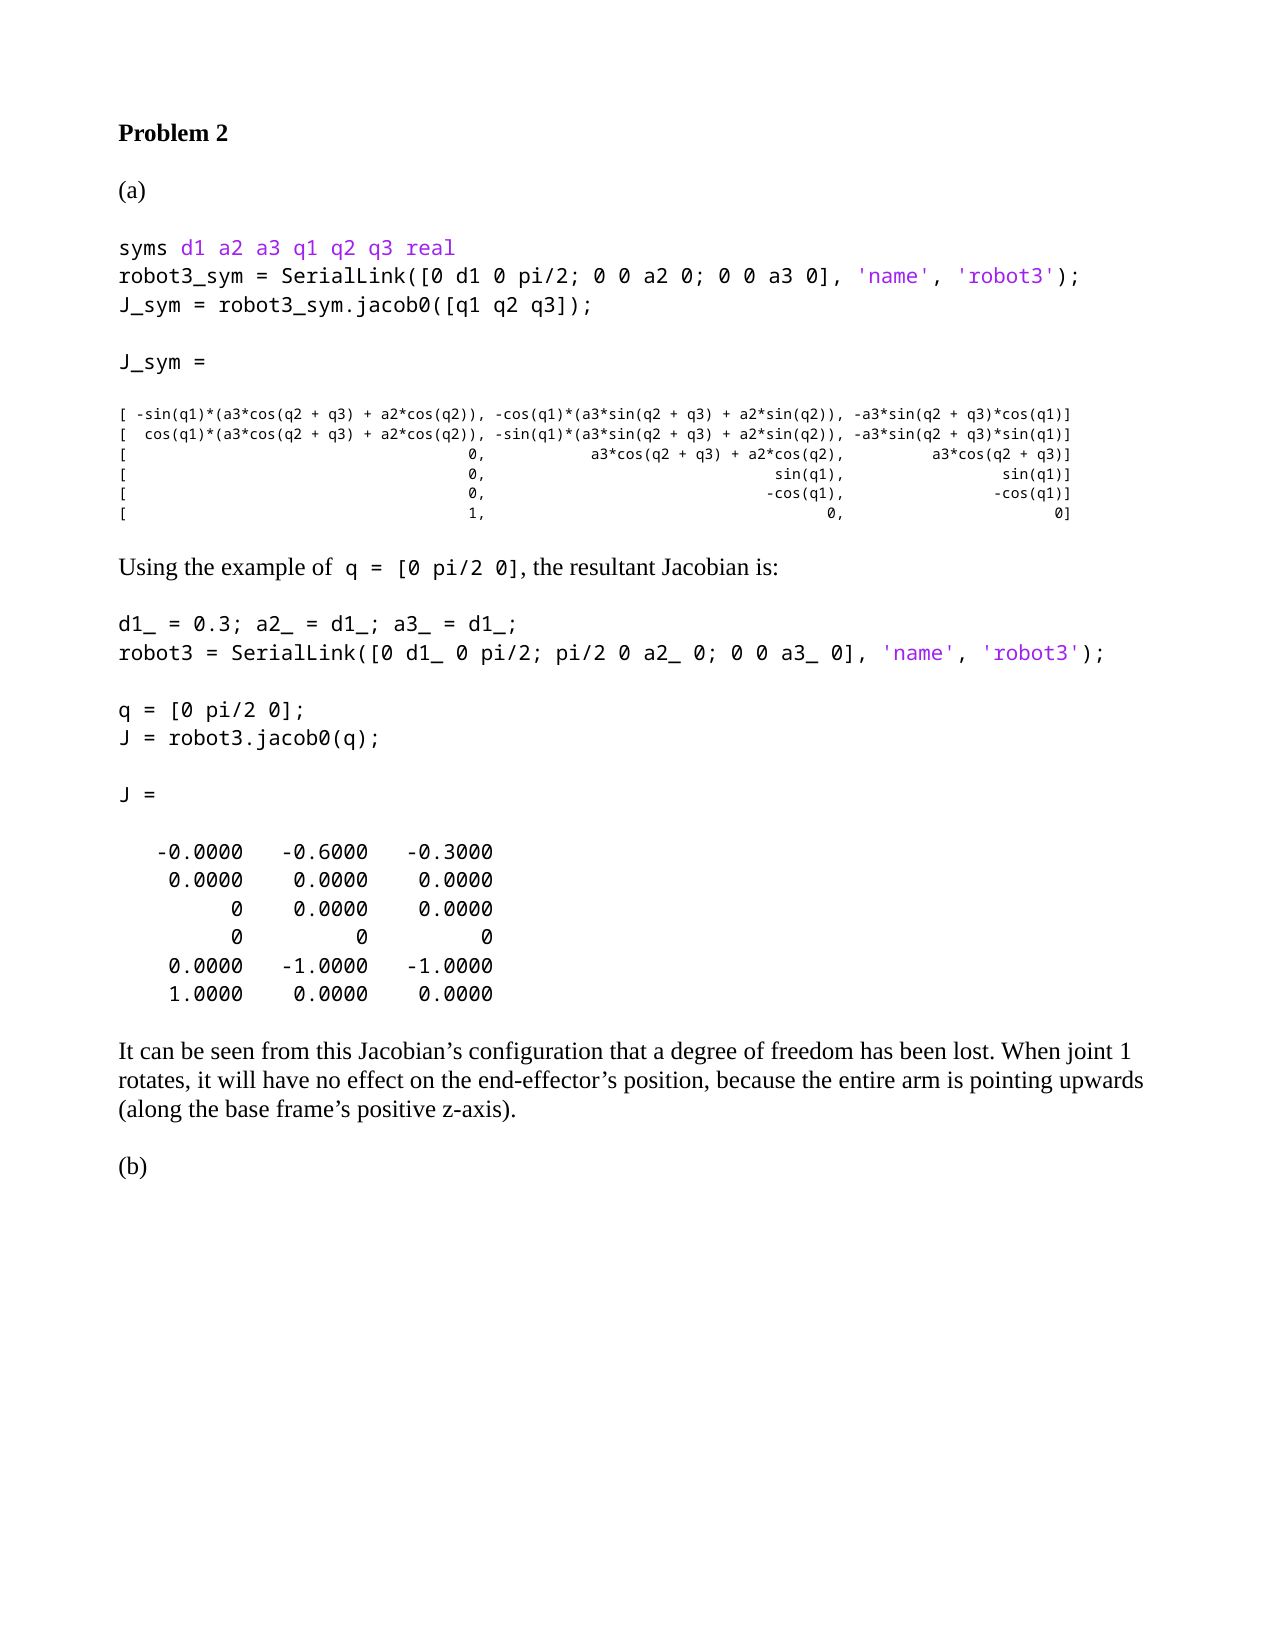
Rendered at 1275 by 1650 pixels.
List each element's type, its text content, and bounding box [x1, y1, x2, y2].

text J_sym = robot3_sym.jacob0([q1 q2 q3]); [118, 290, 1157, 318]
text 0.0000 -1.0000 -1.0000 [118, 951, 1157, 979]
text 0.0000 0.0000 0.0000 [118, 865, 1157, 894]
text [ cos(q1)*(a3*cos(q2 + q3) + a2*cos(q2)), -sin(q1)*(a3*sin(q2 + q3) + a2*sin(q2)), -a3*sin(q2 + q3)*sin(q1)] [118, 424, 1157, 443]
text -0.0000 -0.6000 -0.3000 [118, 837, 1157, 865]
text [ 0, sin(q1), sin(q1)] [118, 463, 1157, 483]
text Problem 2 [118, 118, 1157, 147]
text robot3_sym = SerialLink([0 d1 0 pi/2; 0 0 a2 0; 0 0 a3 0], 'name', 'robot3'); [118, 262, 1157, 290]
text Using the example of q = [0 pi/2 0], the resultant Jacobian is: [118, 552, 1157, 581]
text (a) [118, 176, 1157, 204]
text 1.0000 0.0000 0.0000 [118, 979, 1157, 1008]
text J = [118, 780, 1157, 808]
text syms d1 a2 a3 q1 q2 q3 real [118, 233, 1157, 262]
text 0 0.0000 0.0000 [118, 894, 1157, 922]
text [ 0, -cos(q1), -cos(q1)] [118, 483, 1157, 503]
text [ 0, a3*cos(q2 + q3) + a2*cos(q2), a3*cos(q2 + q3)] [118, 443, 1157, 463]
text [ -sin(q1)*(a3*cos(q2 + q3) + a2*cos(q2)), -cos(q1)*(a3*sin(q2 + q3) + a2*sin(q2)), -a3*sin(q2 + q3)*cos(q1)] [118, 404, 1157, 424]
text d1_ = 0.3; a2_ = d1_; a3_ = d1_; [118, 609, 1157, 638]
text [ 1, 0, 0] [118, 503, 1157, 523]
text 0 0 0 [118, 922, 1157, 951]
text robot3 = SerialLink([0 d1_ 0 pi/2; pi/2 0 a2_ 0; 0 0 a3_ 0], 'name', 'robot3'); [118, 638, 1157, 666]
text q = [0 pi/2 0]; [118, 695, 1157, 723]
text J_sym = [118, 347, 1157, 375]
text J = robot3.jacob0(q); [118, 723, 1157, 752]
text It can be seen from this Jacobian’s configuration that a degree of freedom has been lost. When joint 1 rotates, it will have no effect on the end-effector’s position, because the entire arm is pointing upwards (along the base frame’s positive z-axis). [118, 1036, 1157, 1123]
text (b) [118, 1151, 1157, 1180]
